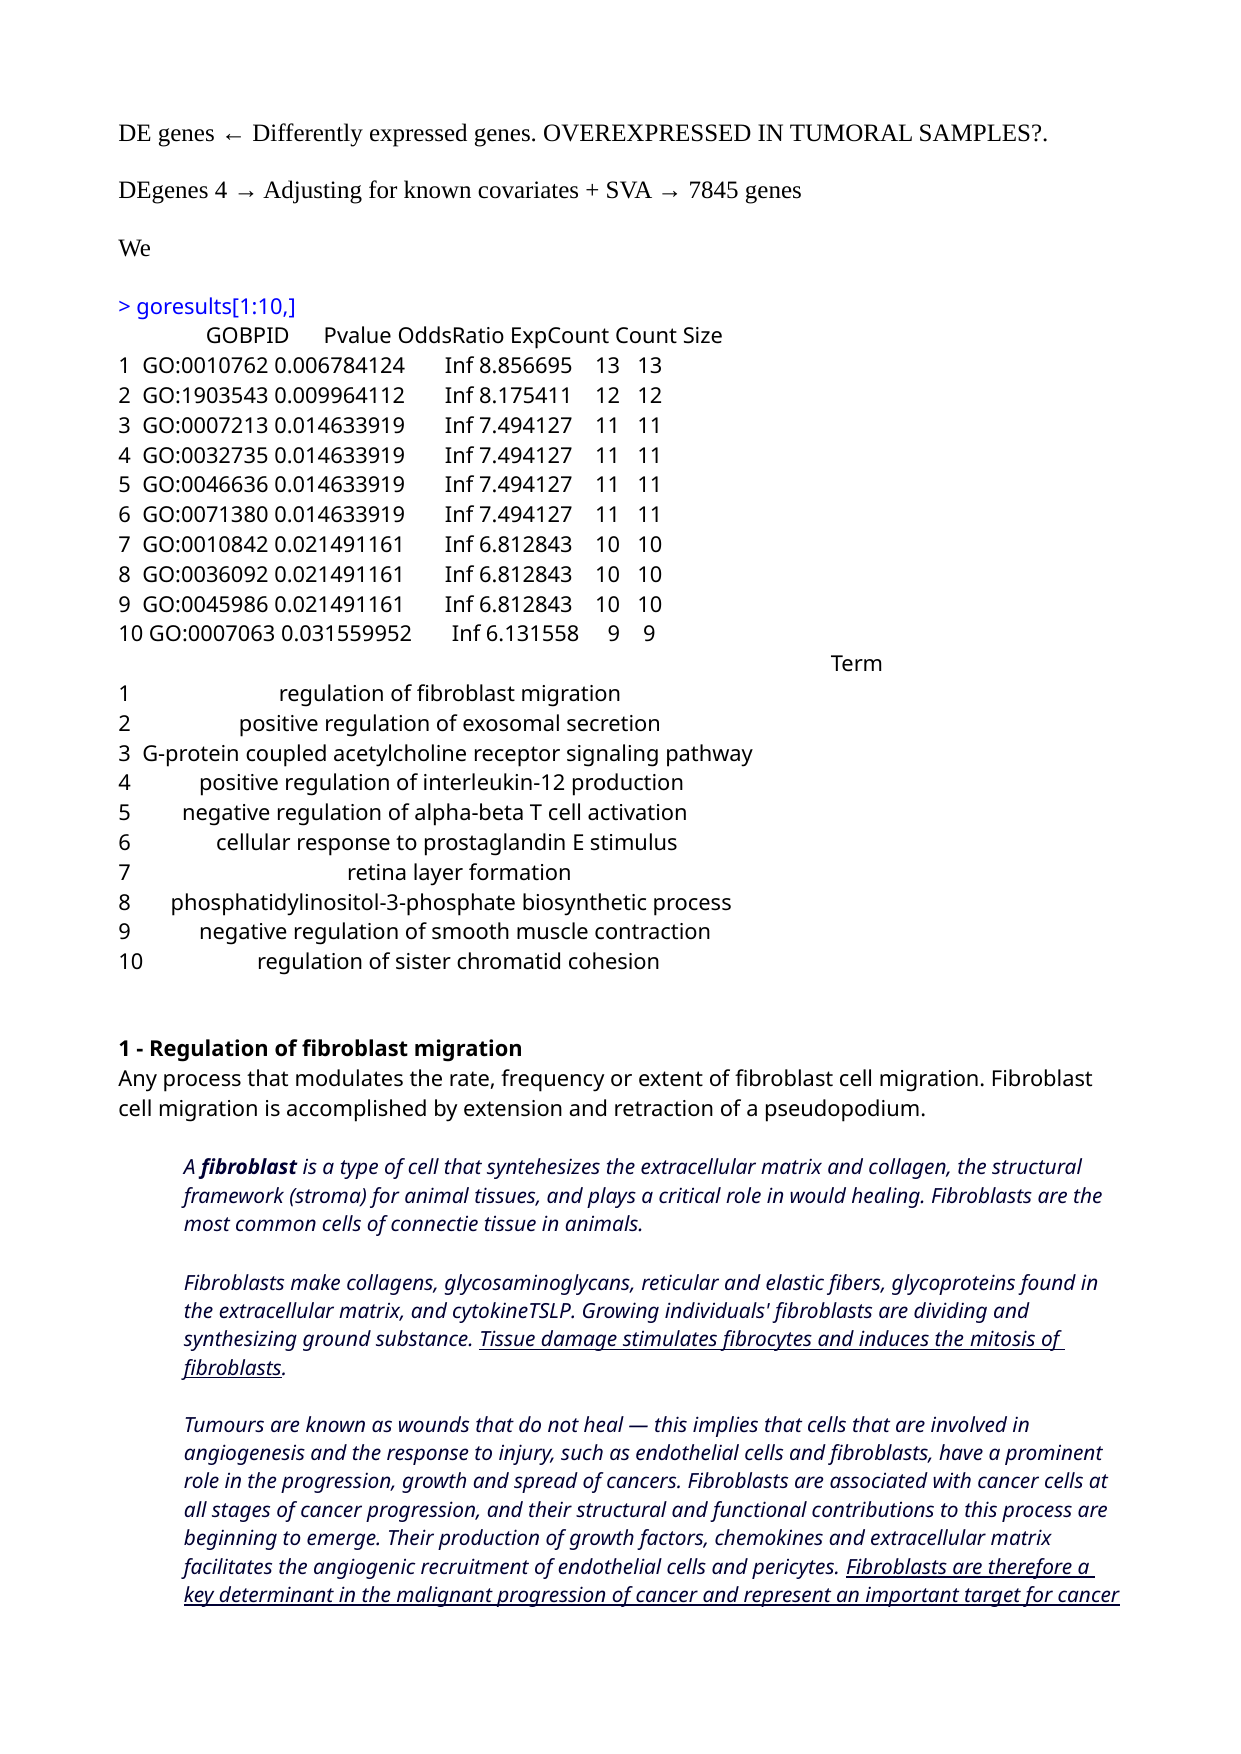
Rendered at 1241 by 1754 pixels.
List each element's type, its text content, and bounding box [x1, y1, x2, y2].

text GOBPID Pvalue OddsRatio ExpCount Count Size [118, 320, 1122, 350]
text 1 regulation of fibroblast migration [118, 678, 1122, 708]
text > goresults[1:10,] [118, 291, 1122, 320]
text 10 GO:0007063 0.031559952 Inf 6.131558 9 9 [118, 618, 1122, 648]
text Fibroblasts make collagens, glycosaminoglycans, reticular and elastic fibers, glycoproteins found in the extracellular matrix, and cytokineTSLP. Growing individuals' fibroblasts are dividing and synthesizing ground substance. Tissue damage stimulates fibrocytes and induces the mitosis of fibroblasts. [184, 1268, 1122, 1381]
text 2 GO:1903543 0.009964112 Inf 8.175411 12 12 [118, 380, 1122, 410]
text 4 GO:0032735 0.014633919 Inf 7.494127 11 11 [118, 439, 1122, 469]
text 6 cellular response to prostaglandin E stimulus [118, 827, 1122, 857]
text 8 GO:0036092 0.021491161 Inf 6.812843 10 10 [118, 559, 1122, 588]
text 3 GO:0007213 0.014633919 Inf 7.494127 11 11 [118, 410, 1122, 439]
text DE genes ← Differently expressed genes. OVEREXPRESSED IN TUMORAL SAMPLES?. [118, 118, 1122, 147]
text 6 GO:0071380 0.014633919 Inf 7.494127 11 11 [118, 499, 1122, 529]
text 2 positive regulation of exosomal secretion [118, 708, 1122, 737]
text 9 negative regulation of smooth muscle contraction [118, 916, 1122, 946]
text 7 retina layer formation [118, 857, 1122, 886]
text 9 GO:0045986 0.021491161 Inf 6.812843 10 10 [118, 588, 1122, 618]
text 7 GO:0010842 0.021491161 Inf 6.812843 10 10 [118, 529, 1122, 559]
text 4 positive regulation of interleukin-12 production [118, 767, 1122, 797]
text Tumours are known as wounds that do not heal — this implies that cells that are involved in angiogenesis and the response to injury, such as endothelial cells and fibroblasts, have a prominent role in the progression, growth and spread of cancers. Fibroblasts are associated with cancer cells at all stages of cancer progression, and their structural and functional contributions to this process are beginning to emerge. Their production of growth factors, chemokines and extracellular matrix facilitates the angiogenic recruitment of endothelial cells and pericytes. Fibroblasts are therefore a key determinant in the malignant progression of cancer and represent an important target for cancer [184, 1410, 1122, 1609]
text Any process that modulates the rate, frequency or extent of fibroblast cell migration. Fibroblast cell migration is accomplished by extension and retraction of a pseudopodium. [118, 1063, 1122, 1123]
text Term [118, 648, 1122, 678]
text DEgenes 4 → Adjusting for known covariates + SVA → 7845 genes [118, 176, 1122, 204]
text We [118, 233, 1122, 262]
text 5 GO:0046636 0.014633919 Inf 7.494127 11 11 [118, 469, 1122, 499]
text 8 phosphatidylinositol-3-phosphate biosynthetic process [118, 886, 1122, 916]
text 3 G-protein coupled acetylcholine receptor signaling pathway [118, 737, 1122, 767]
text 5 negative regulation of alpha-beta T cell activation [118, 797, 1122, 827]
text 1 GO:0010762 0.006784124 Inf 8.856695 13 13 [118, 350, 1122, 380]
text A fibroblast is a type of cell that syntehesizes the extracellular matrix and collagen, the structural framework (stroma) for animal tissues, and plays a critical role in would healing. Fibroblasts are the most common cells of connectie tissue in animals. [184, 1152, 1122, 1238]
text 10 regulation of sister chromatid cohesion [118, 946, 1122, 976]
text 1 - Regulation of fibroblast migration [118, 1033, 1122, 1063]
